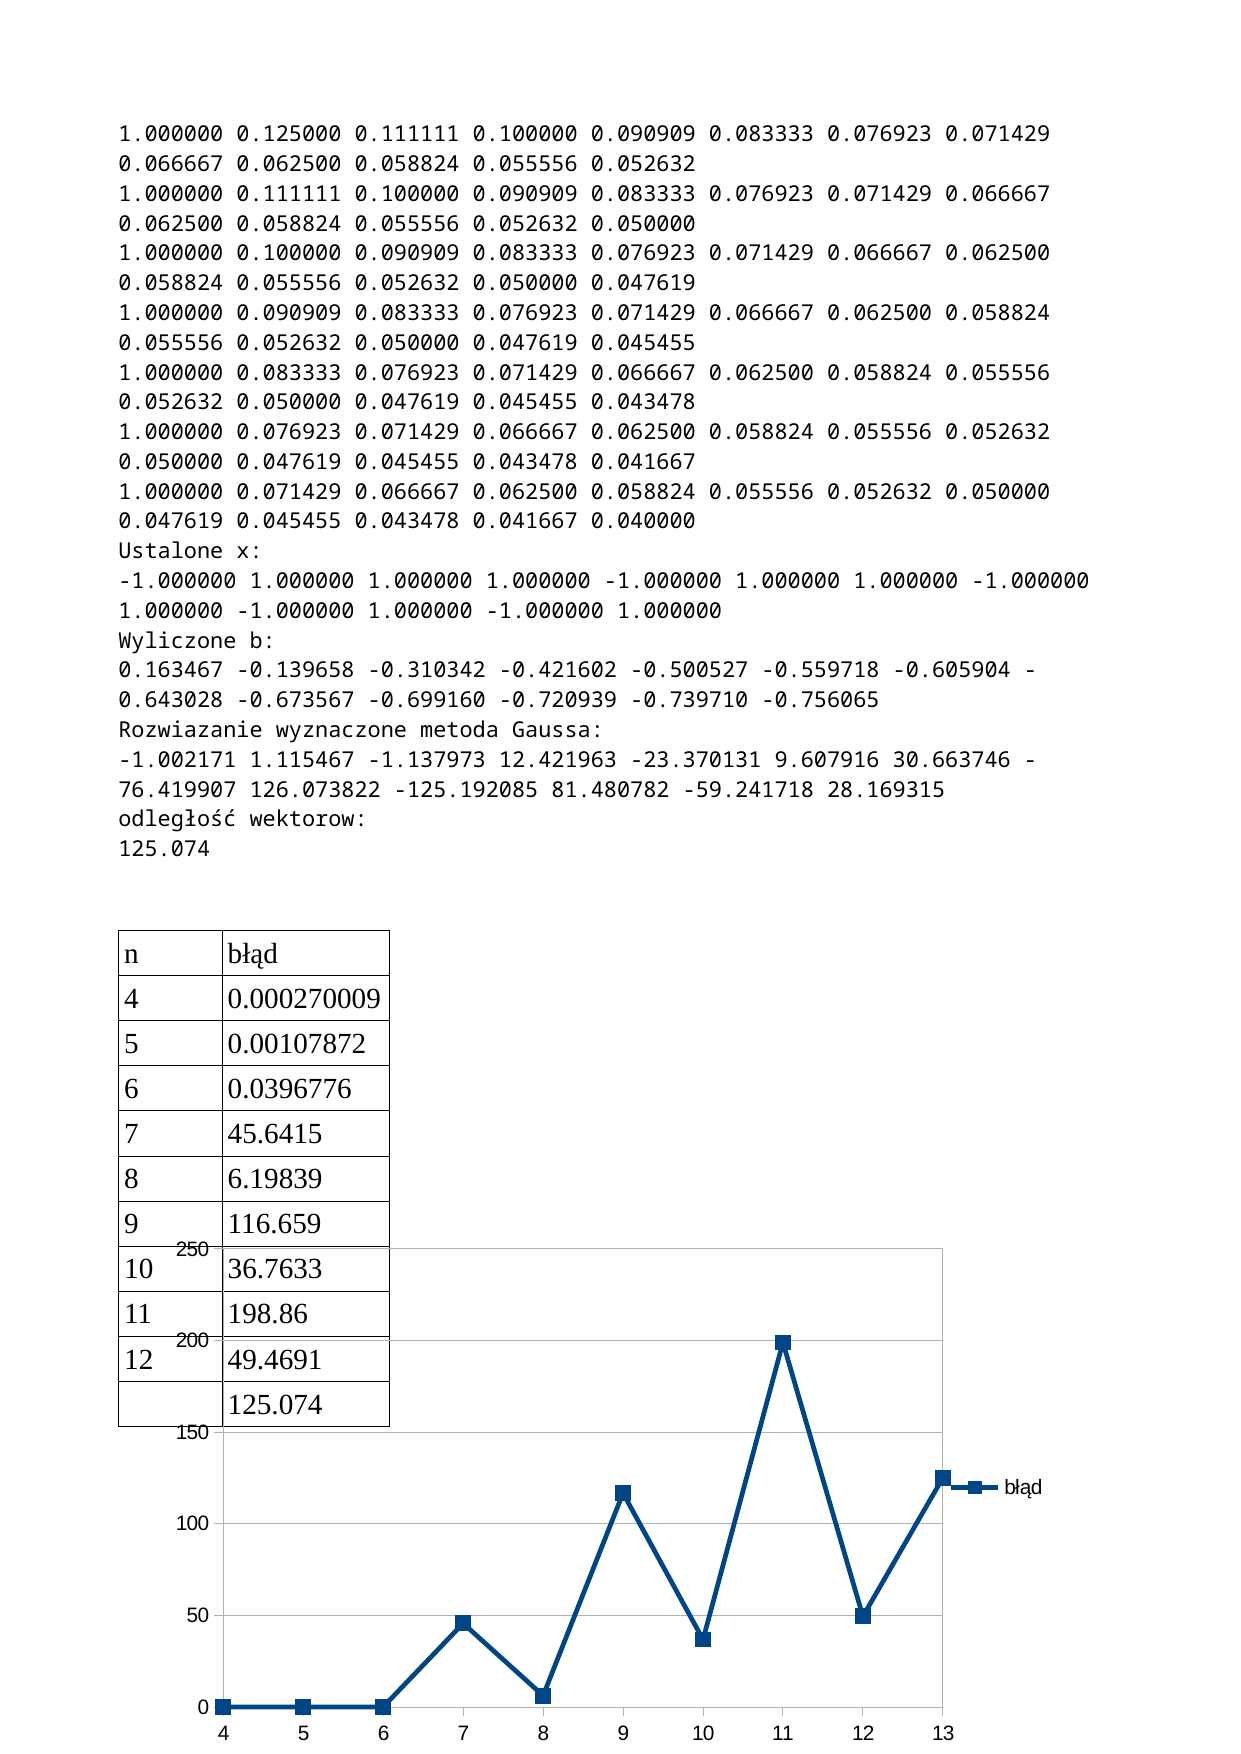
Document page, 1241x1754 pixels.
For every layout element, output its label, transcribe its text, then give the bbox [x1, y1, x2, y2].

text -1.002171 1.115467 -1.137973 12.421963 -23.370131 9.607916 30.663746 -76.419907 126.073822 -125.192085 81.480782 -59.241718 28.169315 [118, 744, 1122, 803]
table_cell 8 [119, 1157, 222, 1201]
table_cell 10 [119, 1247, 222, 1291]
text 1.000000 0.071429 0.066667 0.062500 0.058824 0.055556 0.052632 0.050000 0.047619 0.045455 0.043478 0.041667 0.040000 [118, 476, 1122, 535]
table_cell 0.0396776 [223, 1066, 389, 1110]
text 1.000000 0.090909 0.083333 0.076923 0.071429 0.066667 0.062500 0.058824 0.055556 0.052632 0.050000 0.047619 0.045455 [118, 297, 1122, 356]
table_header n [119, 931, 222, 975]
table_cell 0.00107872 [223, 1021, 389, 1065]
text -1.000000 1.000000 1.000000 1.000000 -1.000000 1.000000 1.000000 -1.000000 1.000000 -1.000000 1.000000 -1.000000 1.000000 [118, 565, 1122, 624]
text Wyliczone b: [118, 624, 1122, 654]
table_cell 11 [119, 1292, 222, 1336]
text 1.000000 0.100000 0.090909 0.083333 0.076923 0.071429 0.066667 0.062500 0.058824 0.055556 0.052632 0.050000 0.047619 [118, 237, 1122, 297]
text 125.074 [118, 833, 1122, 863]
table_cell 36.7633 [224, 1249, 389, 1291]
text 1.000000 0.125000 0.111111 0.100000 0.090909 0.083333 0.076923 0.071429 0.066667 0.062500 0.058824 0.055556 0.052632 [118, 118, 1122, 178]
table_cell 125.074 [224, 1382, 389, 1426]
table_header błąd [223, 931, 389, 975]
table_cell 5 [119, 1021, 222, 1065]
text 0.163467 -0.139658 -0.310342 -0.421602 -0.500527 -0.559718 -0.605904 -0.643028 -0.673567 -0.699160 -0.720939 -0.739710 -0.756065 [118, 654, 1122, 714]
table_cell 45.6415 [223, 1111, 389, 1156]
table_cell 116.659 [223, 1202, 389, 1246]
text Ustalone x: [118, 535, 1122, 565]
table_cell [119, 1382, 222, 1426]
table_cell 0.000270009 [223, 976, 389, 1020]
text 1.000000 0.111111 0.100000 0.090909 0.083333 0.076923 0.071429 0.066667 0.062500 0.058824 0.055556 0.052632 0.050000 [118, 178, 1122, 237]
text odległość wektorow: [118, 803, 1122, 833]
table_cell 49.4691 [224, 1341, 389, 1381]
table_cell 6.19839 [223, 1157, 389, 1201]
text 1.000000 0.083333 0.076923 0.071429 0.066667 0.062500 0.058824 0.055556 0.052632 0.050000 0.047619 0.045455 0.043478 [118, 356, 1122, 416]
table_cell 198.86 [224, 1292, 389, 1336]
text 1.000000 0.076923 0.071429 0.066667 0.062500 0.058824 0.055556 0.052632 0.050000 0.047619 0.045455 0.043478 0.041667 [118, 416, 1122, 476]
text Rozwiazanie wyznaczone metoda Gaussa: [118, 714, 1122, 744]
table_cell 9 [119, 1202, 222, 1246]
table_cell 6 [119, 1066, 222, 1110]
table_cell 12 [119, 1337, 222, 1381]
table_cell 4 [119, 976, 222, 1020]
table_cell 7 [119, 1111, 222, 1156]
